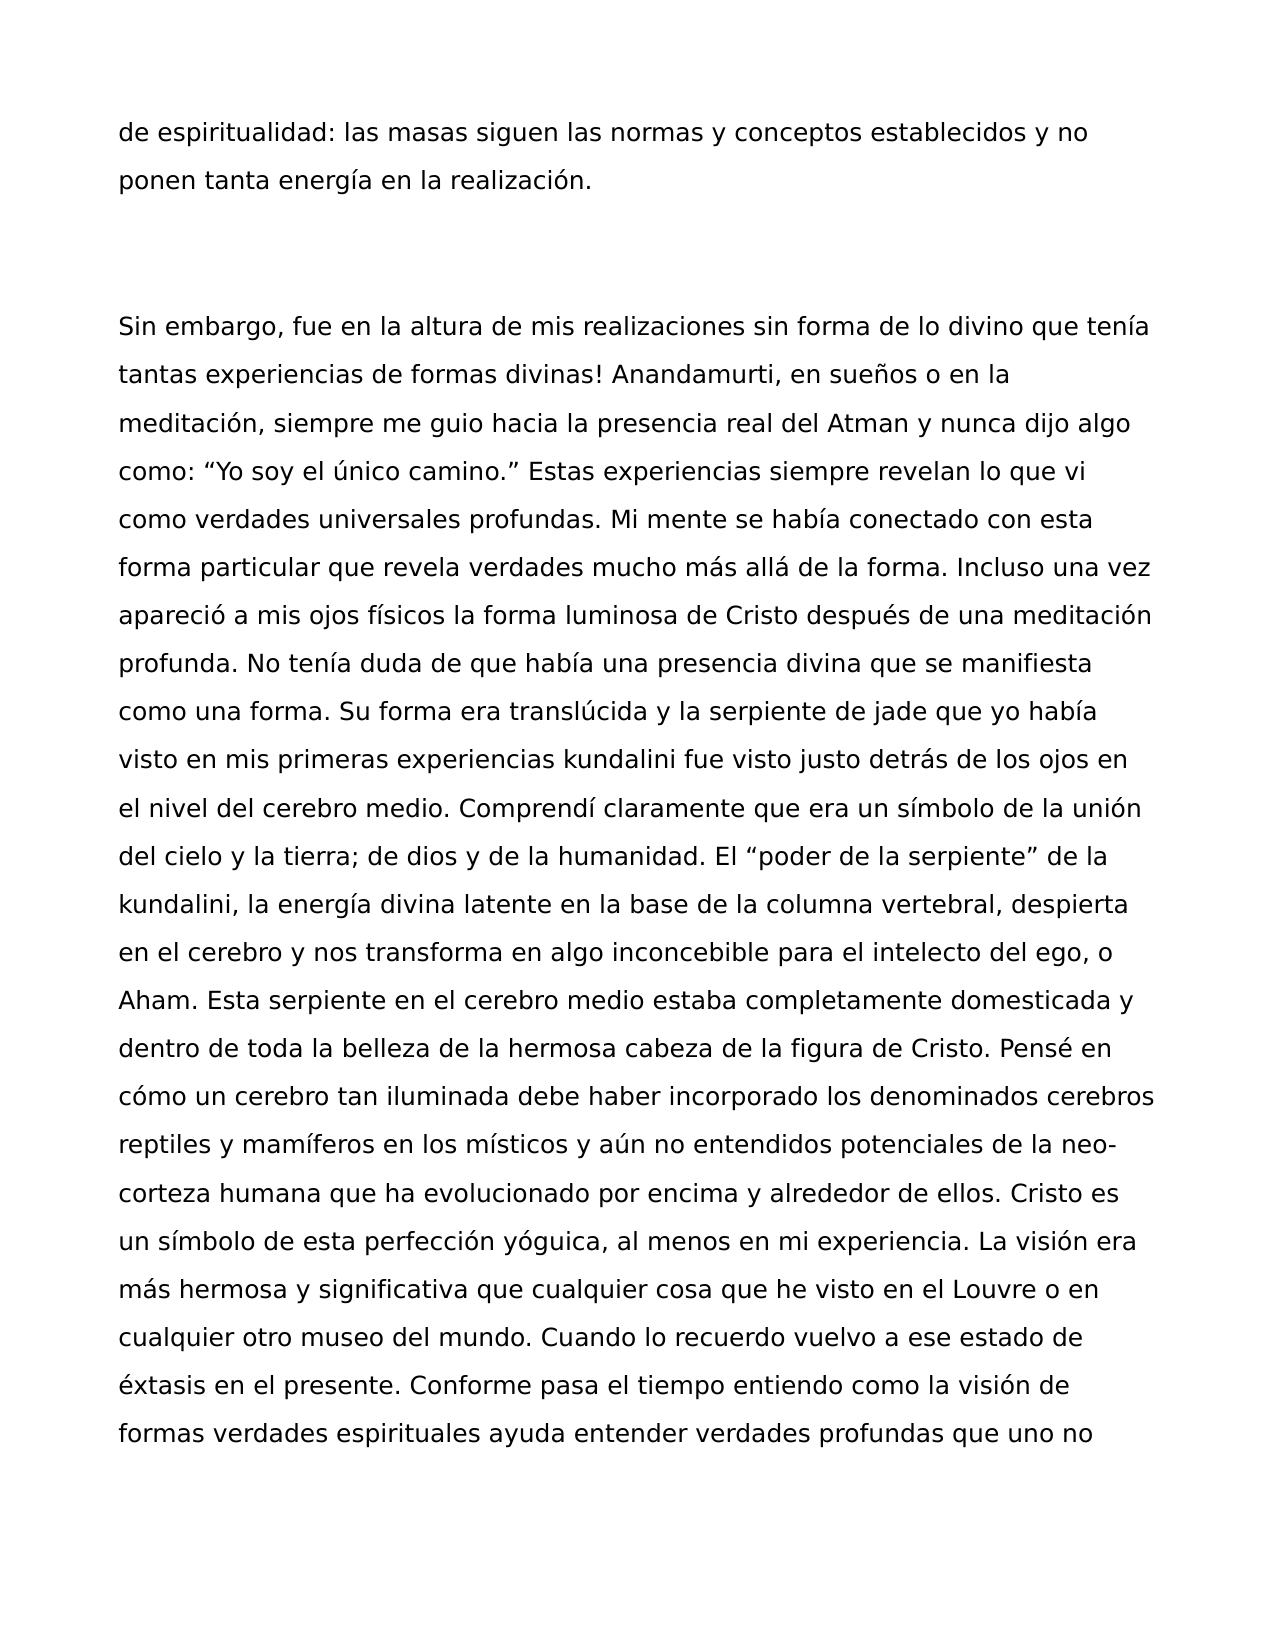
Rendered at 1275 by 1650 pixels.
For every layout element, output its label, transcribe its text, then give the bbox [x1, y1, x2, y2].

text de espiritualidad: las masas siguen las normas y conceptos establecidos y no ponen tanta energía en la realización. [118, 118, 1157, 195]
text Sin embargo, fue en la altura de mis realizaciones sin forma de lo divino que tenía tantas experiencias de formas divinas! Anandamurti, en sueños o en la meditación, siempre me guio hacia la presencia real del Atman y nunca dijo algo como: “Yo soy el único camino.” Estas experiencias siempre revelan lo que vi como verdades universales profundas. Mi mente se había conectado con esta forma particular que revela verdades mucho más allá de la forma. Incluso una vez apareció a mis ojos físicos la forma luminosa de Cristo después de una meditación profunda. No tenía duda de que había una presencia divina que se manifiesta como una forma. Su forma era translúcida y la serpiente de jade que yo había visto en mis primeras experiencias kundalini fue visto justo detrás de los ojos en el nivel del cerebro medio. Comprendí claramente que era un símbolo de la unión del cielo y la tierra; de dios y de la humanidad. El “poder de la serpiente” de la kundalini, la energía divina latente en la base de la columna vertebral, despierta en el cerebro y nos transforma en algo inconcebible para el intelecto del ego, o Aham. Esta serpiente en el cerebro medio estaba completamente domesticada y dentro de toda la belleza de la hermosa cabeza de la figura de Cristo. Pensé en cómo un cerebro tan iluminada debe haber incorporado los denominados cerebros reptiles y mamíferos en los místicos y aún no entendidos potenciales de la neo-corteza humana que ha evolucionado por encima y alrededor de ellos. Cristo es un símbolo de esta perfección yóguica, al menos en mi experiencia. La visión era más hermosa y significativa que cualquier cosa que he visto en el Louvre o en cualquier otro museo del mundo. Cuando lo recuerdo vuelvo a ese estado de éxtasis en el presente. Conforme pasa el tiempo entiendo como la visión de formas verdades espirituales ayuda entender verdades profundas que uno no [118, 312, 1157, 1448]
